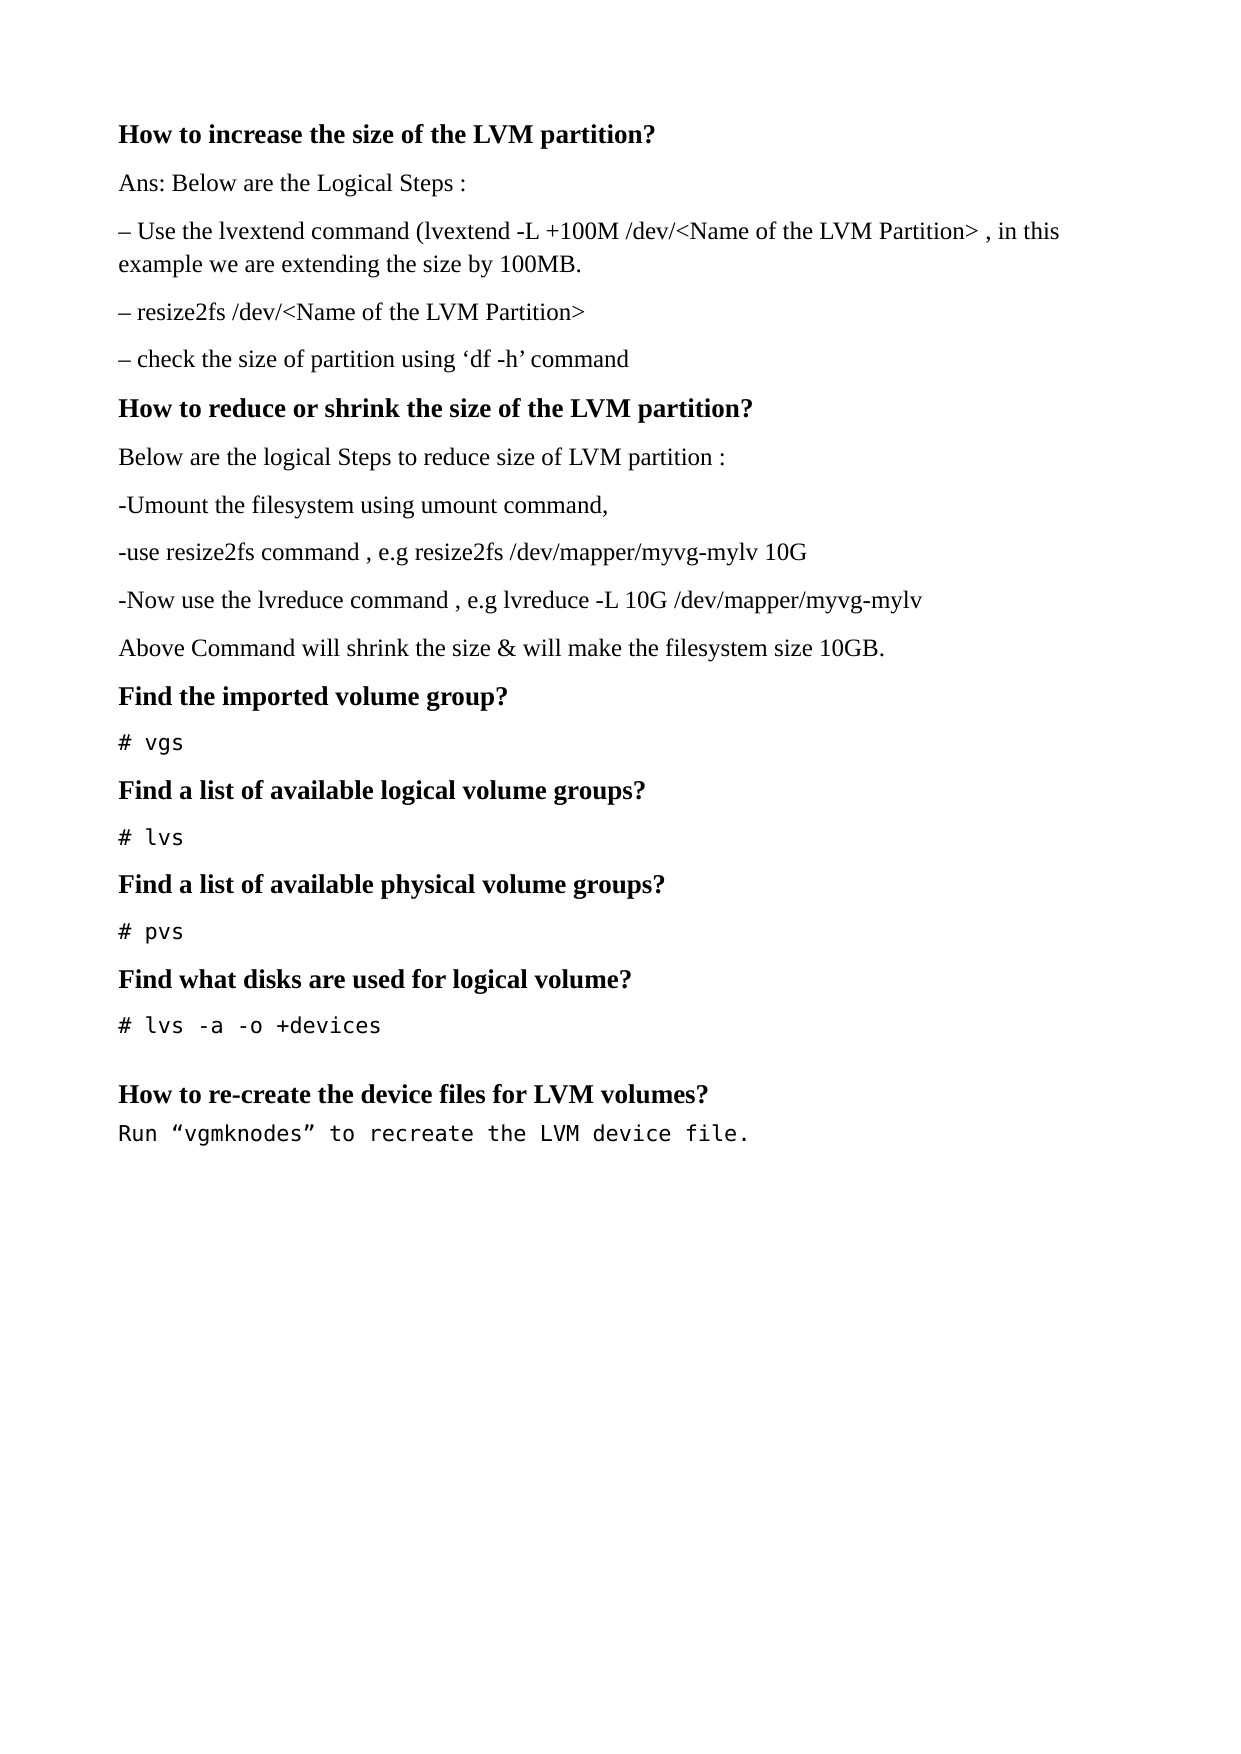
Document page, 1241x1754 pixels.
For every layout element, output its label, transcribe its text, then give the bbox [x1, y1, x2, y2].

text -Now use the lvreduce command , e.g lvreduce -L 10G /dev/mapper/myvg-mylv [118, 585, 1122, 614]
text Find a list of available physical volume groups? [118, 868, 1122, 900]
text # lvs [118, 825, 1122, 850]
text -use resize2fs command , e.g resize2fs /dev/mapper/myvg-mylv 10G [118, 537, 1122, 566]
text # lvs -a -o +devices [118, 1013, 1122, 1038]
text -Umount the filesystem using umount command, [118, 490, 1122, 518]
text Find what disks are used for logical volume? [118, 963, 1122, 994]
text # pvs [118, 919, 1122, 944]
text – resize2fs /dev/<Name of the LVM Partition> [118, 297, 1122, 325]
text How to reduce or shrink the size of the LVM partition? [118, 392, 1122, 423]
text Ans: Below are the Logical Steps : [118, 168, 1122, 197]
text How to increase the size of the LVM partition? [118, 118, 1122, 149]
text – Use the lvextend command (lvextend -L +100M /dev/<Name of the LVM Partition> , in this example we are extending the size by 100MB. [118, 216, 1122, 278]
text Above Command will shrink the size & will make the filesystem size 10GB. [118, 633, 1122, 661]
subtitle How to re-create the device files for LVM volumes? [118, 1078, 1122, 1109]
text # vgs [118, 731, 1122, 756]
text Run “vgmknodes” to recreate the LVM device file. [118, 1121, 1122, 1147]
text – check the size of partition using ‘df -h’ command [118, 344, 1122, 373]
text Find the imported volume group? [118, 680, 1122, 711]
text Below are the logical Steps to reduce size of LVM partition : [118, 442, 1122, 471]
text Find a list of available logical volume groups? [118, 774, 1122, 806]
